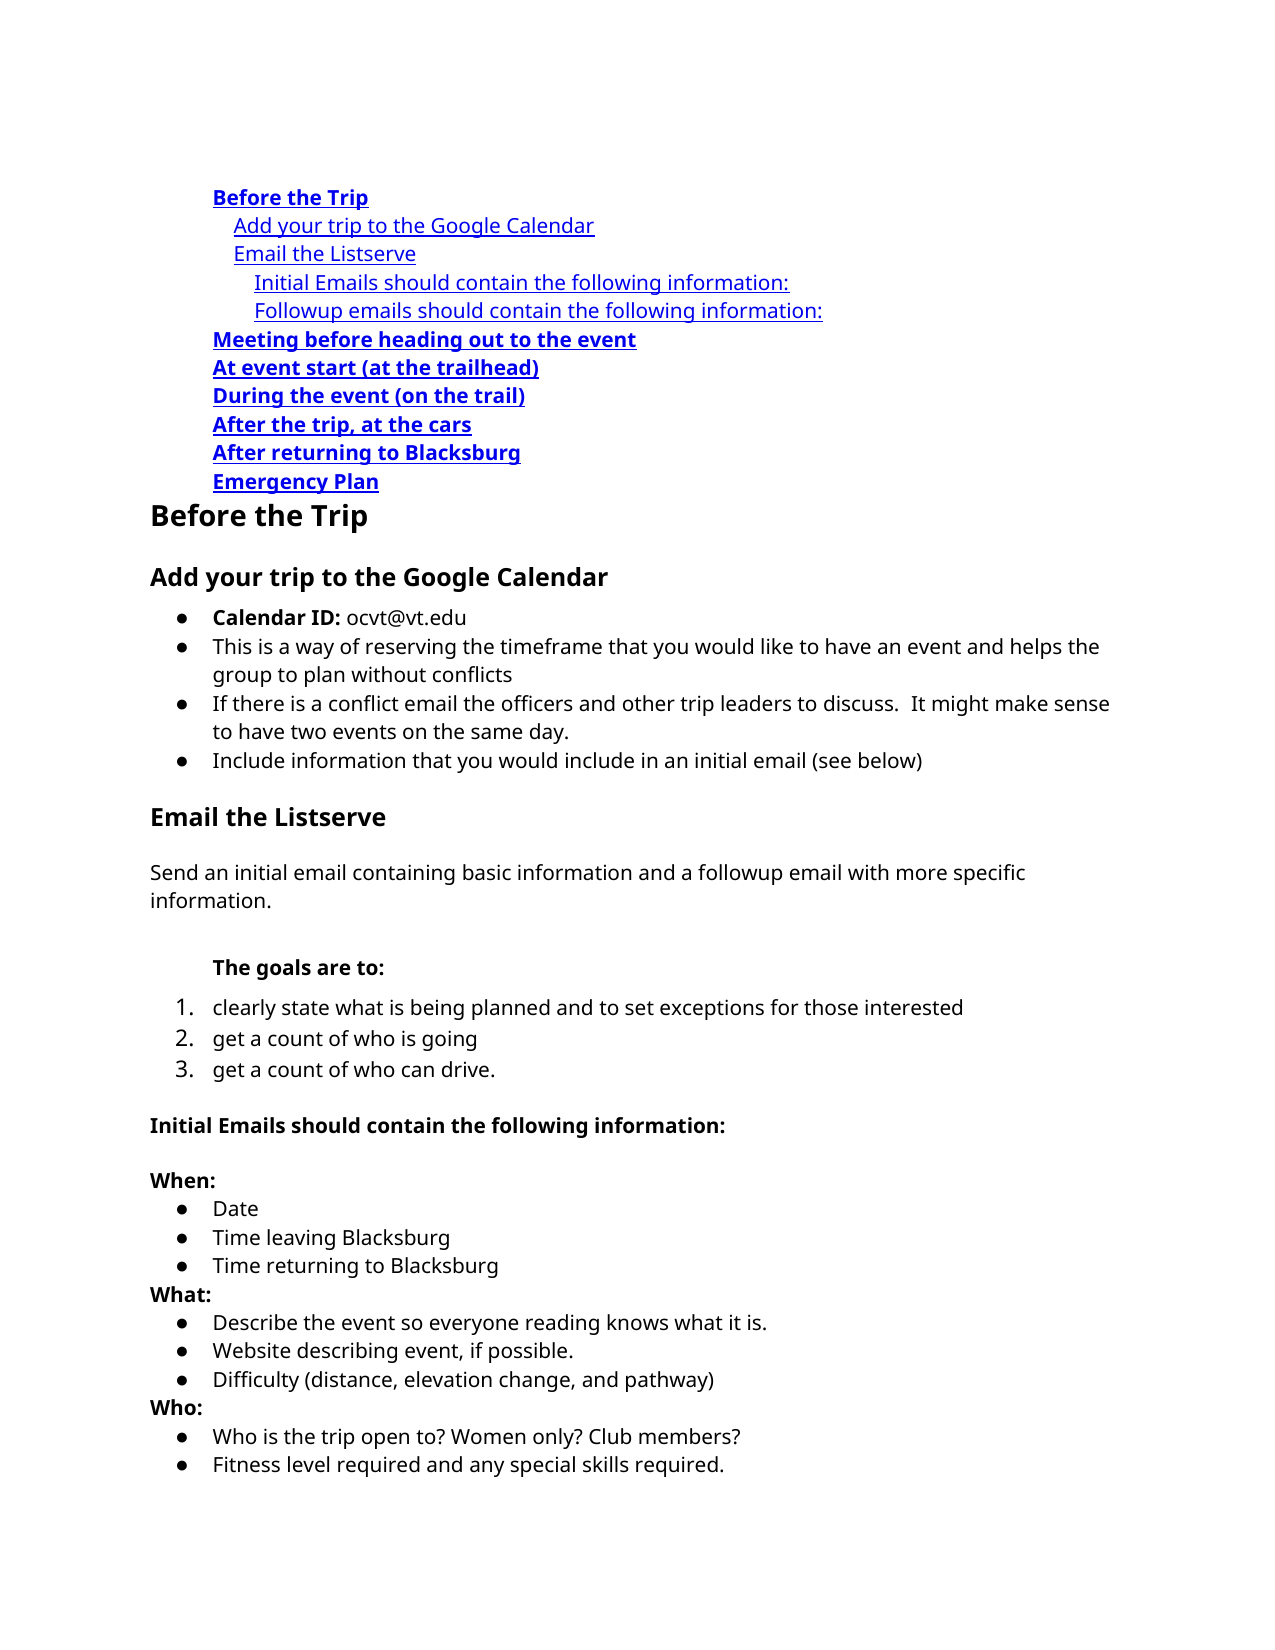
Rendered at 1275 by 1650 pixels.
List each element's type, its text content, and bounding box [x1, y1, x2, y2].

list Describe the event so everyone reading knows what it is. [175, 1308, 1125, 1337]
subtitle Initial Emails should contain the following information: [150, 1111, 1125, 1139]
text The goals are to: [212, 953, 1125, 981]
list clearly state what is being planned and to set exceptions for those interested [175, 991, 1125, 1022]
list Date [175, 1194, 1125, 1223]
list Time returning to Blacksburg [175, 1251, 1125, 1280]
list Website describing event, if possible. [175, 1337, 1125, 1365]
text Meeting before heading out to the event [212, 325, 1125, 353]
text Who: [150, 1393, 1125, 1422]
list Calendar ID: ocvt@vt.edu [175, 603, 1125, 632]
text Emergency Plan [212, 467, 1125, 495]
text After the trip, at the cars [212, 410, 1125, 438]
list This is a way of reserving the timeframe that you would like to have an event and helps the group to plan without conflicts [175, 632, 1125, 689]
list Include information that you would include in an initial email (see below) [175, 746, 1125, 774]
text Followup emails should contain the following information: [254, 296, 1125, 325]
text Initial Emails should contain the following information: [254, 268, 1125, 296]
text After returning to Blacksburg [212, 438, 1125, 467]
text Add your trip to the Google Calendar [233, 211, 1125, 239]
text At event start (at the trailhead) [212, 353, 1125, 382]
text During the event (on the trail) [212, 382, 1125, 410]
text Email the Listserve [233, 239, 1125, 268]
list Fitness level required and any special skills required. [175, 1450, 1125, 1479]
list Time leaving Blacksburg [175, 1223, 1125, 1251]
text What: [150, 1280, 1125, 1308]
text Send an initial email containing basic information and a followup email with more specific information. [150, 858, 1125, 915]
list get a count of who can drive. [175, 1053, 1125, 1084]
subtitle Add your trip to the Google Calendar [150, 560, 1125, 594]
subtitle Before the Trip [150, 495, 1125, 535]
list If there is a conflict email the officers and other trip leaders to discuss. It might make sense to have two events on the same day. [175, 689, 1125, 746]
list get a count of who is going [175, 1022, 1125, 1053]
text Before the Trip [212, 183, 1125, 211]
subtitle Email the Listserve [150, 799, 1125, 833]
text When: [150, 1166, 1125, 1194]
list Who is the trip open to? Women only? Club members? [175, 1422, 1125, 1450]
list Difficulty (distance, elevation change, and pathway) [175, 1365, 1125, 1393]
